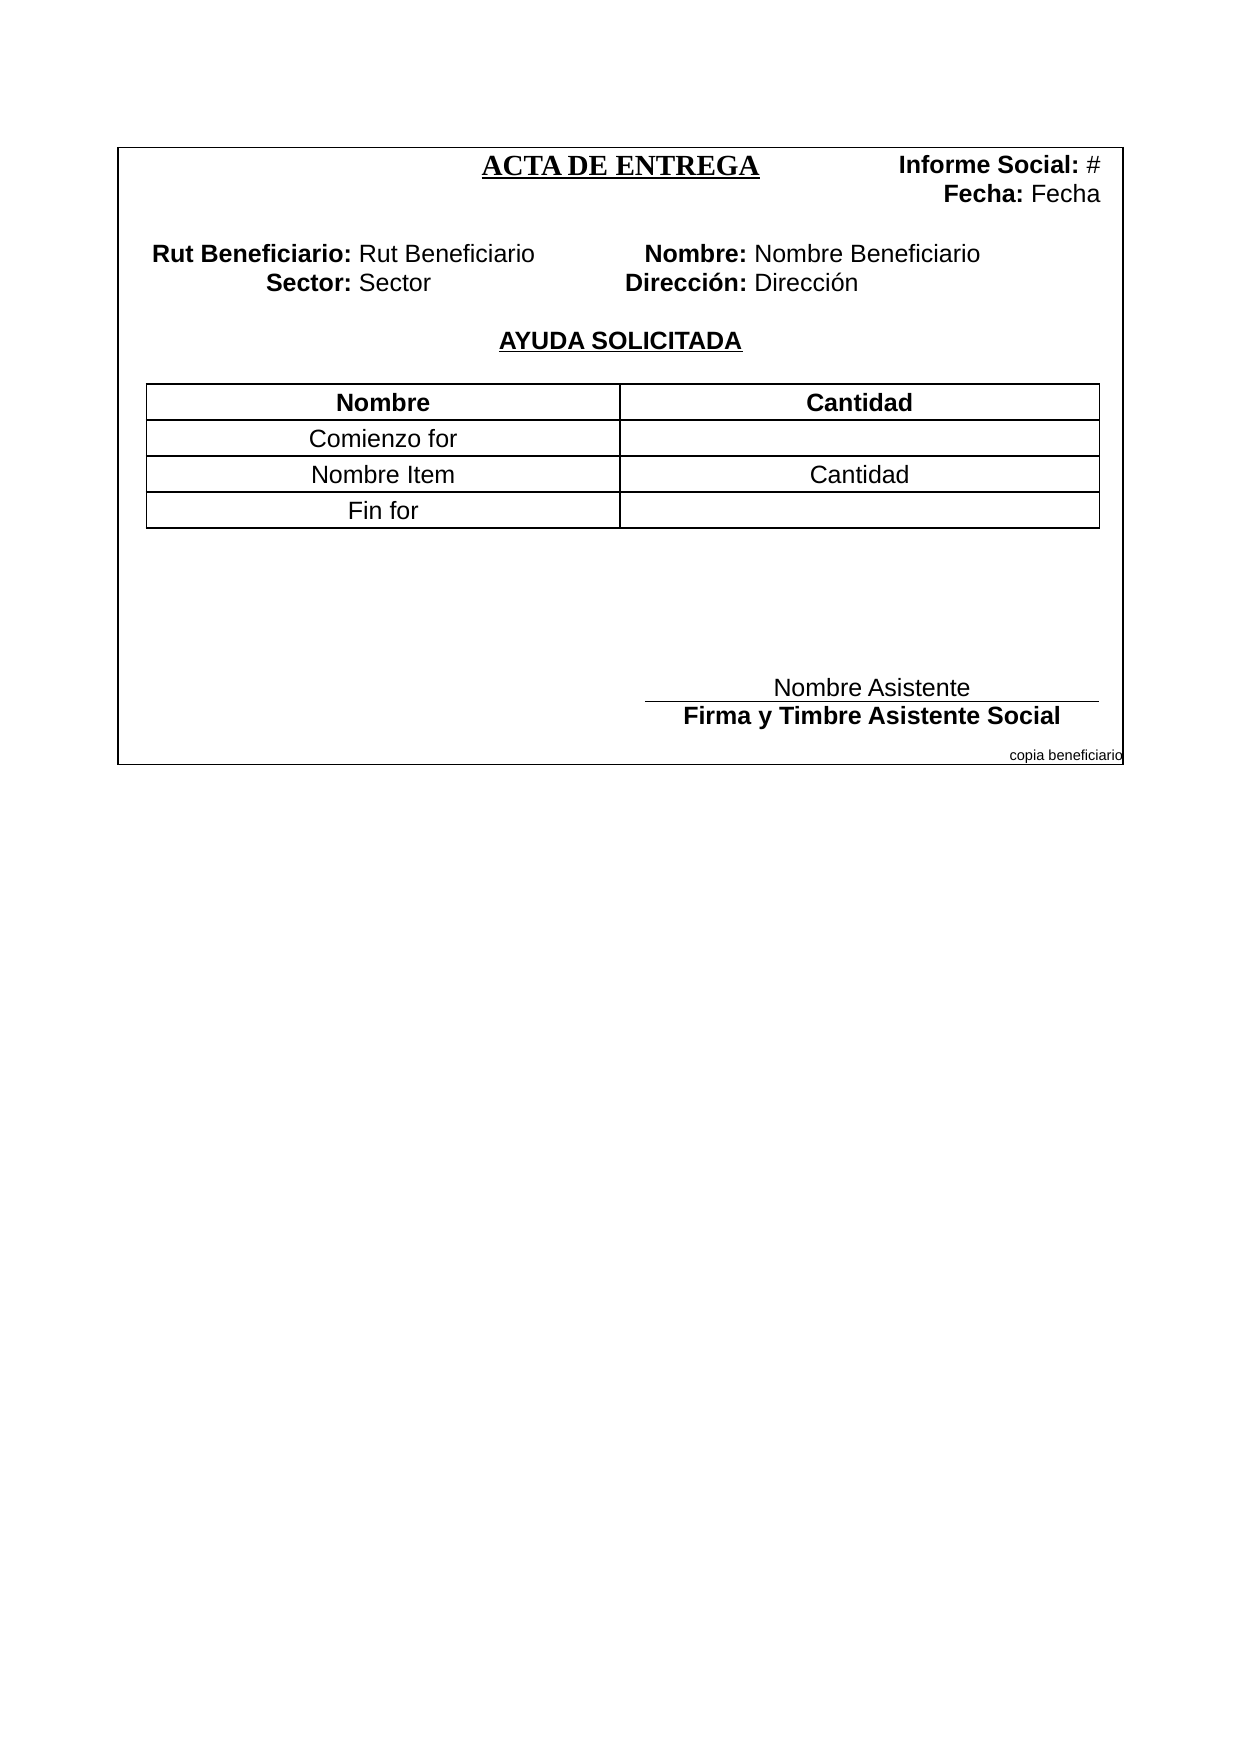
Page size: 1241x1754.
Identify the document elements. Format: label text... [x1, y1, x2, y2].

table_cell [119, 268, 146, 297]
table_cell Nombre Beneficiario [754, 239, 1099, 268]
table_cell Sector [359, 268, 606, 297]
table_cell [1099, 239, 1122, 268]
table_cell Fin for [147, 493, 619, 527]
table_cell [1099, 268, 1122, 297]
table_cell Nombre Item [147, 457, 619, 491]
table_cell [119, 491, 146, 527]
table_cell Firma y Timbre Asistente Social [645, 702, 1099, 730]
table_cell [119, 455, 146, 491]
table_cell [119, 586, 1122, 615]
table_cell [1100, 419, 1122, 455]
table_cell [1099, 701, 1122, 730]
table_cell [119, 383, 146, 419]
table_cell Rut Beneficiario: [146, 239, 359, 268]
table_cell Nombre Asistente [645, 673, 1099, 701]
table_cell Nombre [147, 385, 619, 419]
table_cell copia beneficiario [119, 730, 1122, 764]
table_header ACTA DE ENTREGA [119, 148, 1122, 214]
table_cell [119, 558, 1122, 586]
table_cell Dirección: [606, 268, 754, 297]
table_cell [119, 644, 1122, 672]
table_cell [119, 419, 146, 455]
table_cell [1100, 383, 1122, 419]
table_cell Dirección [754, 268, 1099, 297]
table_cell [119, 527, 1122, 557]
table_cell [1099, 673, 1122, 701]
table_cell [1100, 455, 1122, 491]
table_cell [119, 239, 146, 268]
table_cell Rut Beneficiario [359, 239, 606, 268]
table_cell [119, 211, 1122, 239]
table_cell [119, 673, 645, 701]
table_cell Comienzo for [147, 421, 619, 455]
table_cell Sector: [146, 268, 359, 297]
table_cell Cantidad [621, 385, 1099, 419]
table_cell [621, 421, 1099, 455]
table_cell [119, 701, 645, 730]
table_cell Cantidad [621, 457, 1099, 491]
table_cell [1100, 491, 1122, 527]
table_cell AYUDA SOLICITADA [119, 297, 1122, 383]
table_cell Nombre: [606, 239, 754, 268]
table_cell [621, 493, 1099, 527]
table_cell [119, 615, 1122, 644]
